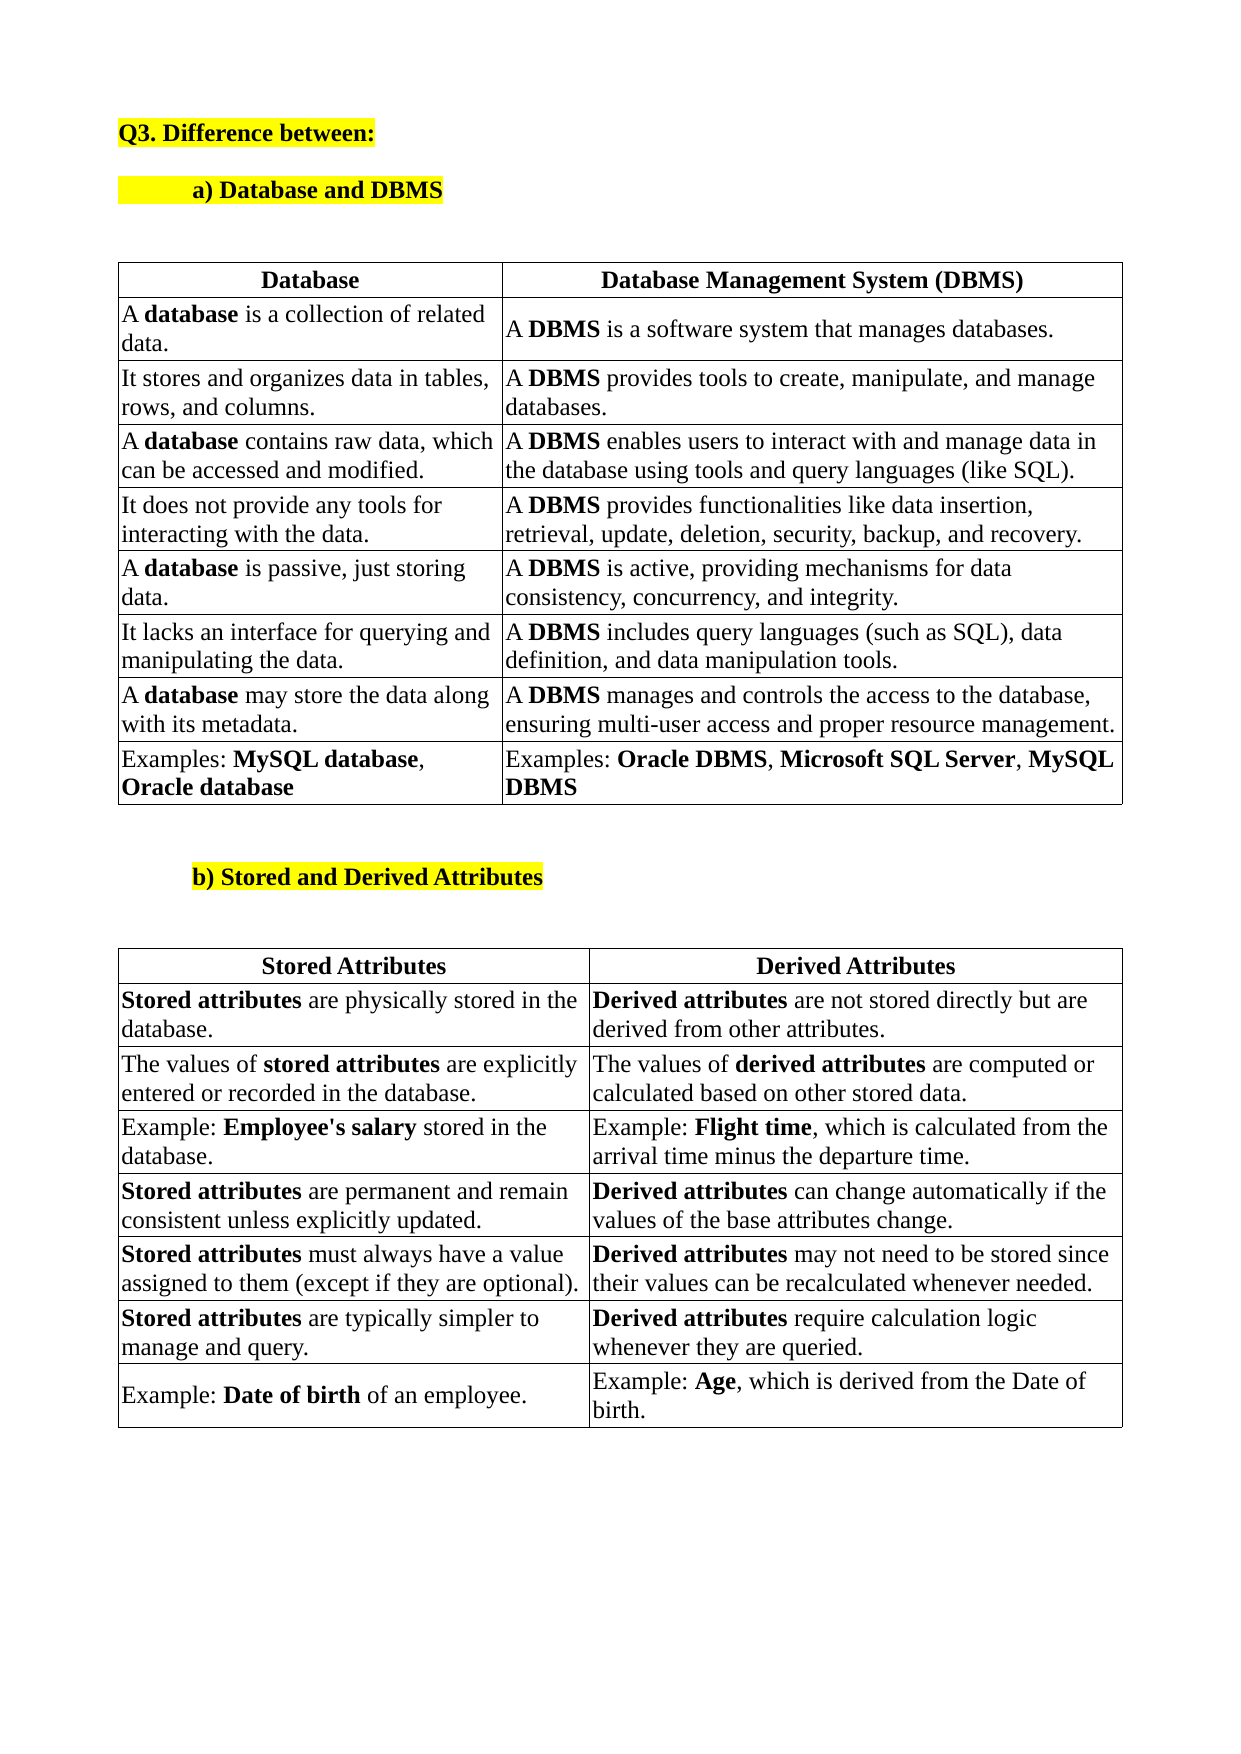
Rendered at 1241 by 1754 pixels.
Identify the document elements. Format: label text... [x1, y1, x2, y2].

table_cell Examples: Oracle DBMS, Microsoft SQL Server, MySQL DBMS [503, 742, 1122, 804]
text a) Database and DBMS [118, 176, 1122, 204]
table_cell A database may store the data along with its metadata. [119, 678, 502, 741]
table_cell A DBMS is a software system that manages databases. [503, 298, 1122, 360]
table_cell Example: Date of birth of an employee. [119, 1364, 589, 1427]
table_header Stored Attributes [119, 949, 589, 983]
table_cell It stores and organizes data in tables, rows, and columns. [119, 361, 502, 423]
table_cell Stored attributes are physically stored in the database. [119, 984, 589, 1046]
table_cell Example: Employee's salary stored in the database. [119, 1111, 589, 1173]
table_cell The values of derived attributes are computed or calculated based on other stored data. [590, 1047, 1122, 1109]
table_cell Examples: MySQL database, Oracle database [119, 742, 502, 804]
table_cell Derived attributes can change automatically if the values of the base attributes change. [590, 1174, 1122, 1236]
table_cell A database contains raw data, which can be accessed and modified. [119, 425, 502, 487]
table_cell It does not provide any tools for interacting with the data. [119, 488, 502, 550]
table_header Derived Attributes [590, 949, 1122, 983]
table_cell Derived attributes may not need to be stored since their values can be recalculated whenever needed. [590, 1237, 1122, 1300]
table_cell A DBMS manages and controls the access to the database, ensuring multi-user access and proper resource management. [503, 678, 1122, 741]
table_header Database [119, 263, 502, 297]
table_cell Example: Age, which is derived from the Date of birth. [590, 1364, 1122, 1427]
table_cell The values of stored attributes are explicitly entered or recorded in the database. [119, 1047, 589, 1109]
table_cell Derived attributes require calculation logic whenever they are queried. [590, 1301, 1122, 1363]
table_cell A DBMS includes query languages (such as SQL), data definition, and data manipulation tools. [503, 615, 1122, 677]
table_cell Stored attributes must always have a value assigned to them (except if they are optional). [119, 1237, 589, 1300]
table_cell Derived attributes are not stored directly but are derived from other attributes. [590, 984, 1122, 1046]
table_cell A DBMS provides tools to create, manipulate, and manage databases. [503, 361, 1122, 423]
table_cell A DBMS provides functionalities like data insertion, retrieval, update, deletion, security, backup, and recovery. [503, 488, 1122, 550]
table_cell Stored attributes are typically simpler to manage and query. [119, 1301, 589, 1363]
table_cell Stored attributes are permanent and remain consistent unless explicitly updated. [119, 1174, 589, 1236]
table_cell A DBMS enables users to interact with and manage data in the database using tools and query languages (like SQL). [503, 425, 1122, 487]
text Q3. Difference between: [118, 118, 1122, 147]
table_cell Example: Flight time, which is calculated from the arrival time minus the departure time. [590, 1111, 1122, 1173]
table_cell A DBMS is active, providing mechanisms for data consistency, concurrency, and integrity. [503, 551, 1122, 614]
table_cell A database is a collection of related data. [119, 298, 502, 360]
table_header Database Management System (DBMS) [503, 263, 1122, 297]
table_cell A database is passive, just storing data. [119, 551, 502, 614]
table_cell It lacks an interface for querying and manipulating the data. [119, 615, 502, 677]
text b) Stored and Derived Attributes [118, 862, 1122, 890]
